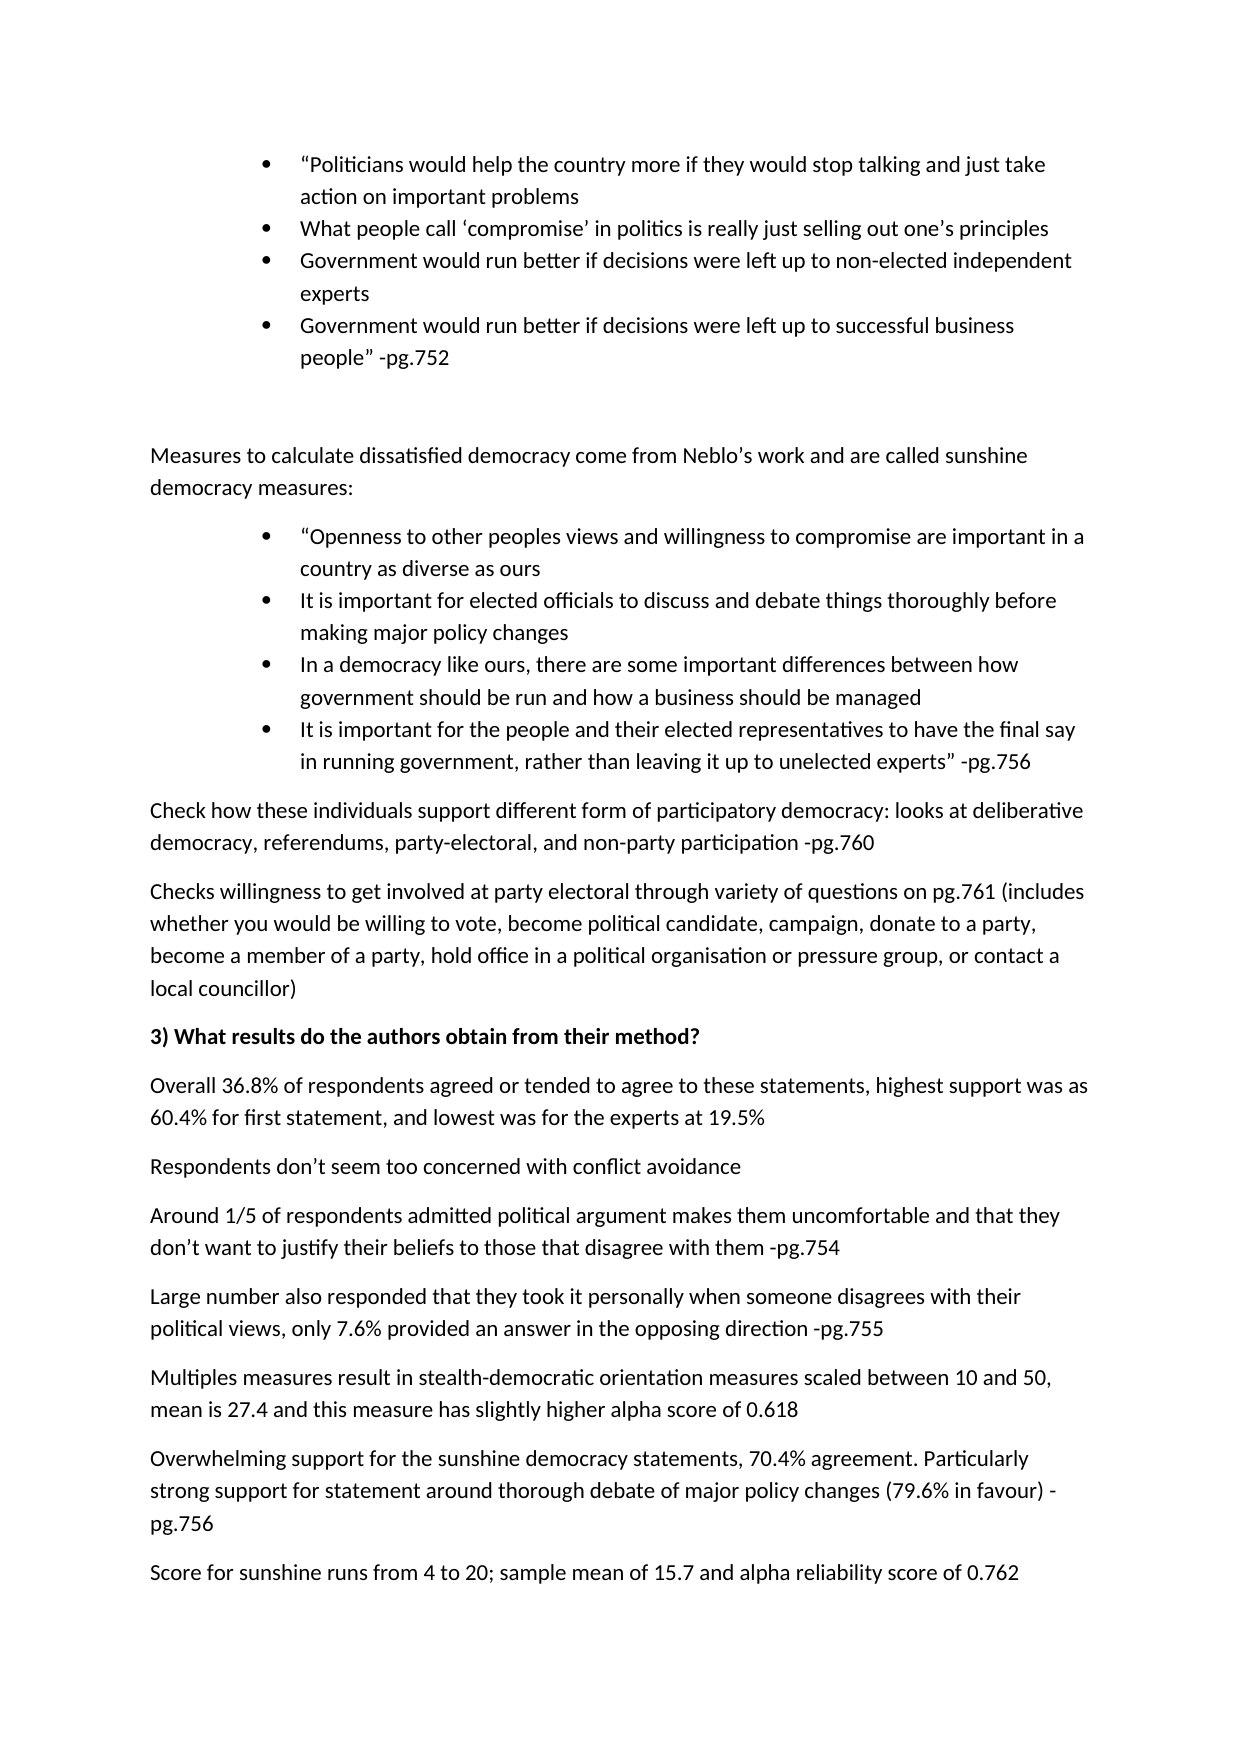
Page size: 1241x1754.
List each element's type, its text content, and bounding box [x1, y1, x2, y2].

list What people call ‘compromise’ in politics is really just selling out one’s principles [262, 214, 1090, 242]
text Overwhelming support for the sunshine democracy statements, 70.4% agreement. Particularly strong support for statement around thorough debate of major policy changes (79.6% in favour) -pg.756 [150, 1444, 1090, 1537]
text Large number also responded that they took it personally when someone disagrees with their political views, only 7.6% provided an answer in the opposing direction -pg.755 [150, 1282, 1090, 1342]
text 3) What results do the authors obtain from their method? [150, 1022, 1090, 1051]
list Government would run better if decisions were left up to successful business people” -pg.752 [262, 311, 1090, 371]
list It is important for elected officials to discuss and debate things thoroughly before making major policy changes [262, 586, 1090, 646]
text Measures to calculate dissatisfied democracy come from Neblo’s work and are called sunshine democracy measures: [150, 441, 1090, 501]
text Respondents don’t seem too concerned with conflict avoidance [150, 1152, 1090, 1180]
list In a democracy like ours, there are some important differences between how government should be run and how a business should be managed [262, 651, 1090, 711]
text Around 1/5 of respondents admitted political argument makes them uncomfortable and that they don’t want to justify their beliefs to those that disagree with them -pg.754 [150, 1201, 1090, 1261]
list “Politicians would help the country more if they would stop talking and just take action on important problems [262, 150, 1090, 210]
text Checks willingness to get involved at party electoral through variety of questions on pg.761 (includes whether you would be willing to vote, become political candidate, campaign, donate to a party, become a member of a party, hold office in a political organisation or pressure group, or contact a local councillor) [150, 877, 1090, 1002]
text Multiples measures result in stealth-democratic orientation measures scaled between 10 and 50, mean is 27.4 and this measure has slightly higher alpha score of 0.618 [150, 1363, 1090, 1423]
text Score for sunshine runs from 4 to 20; sample mean of 15.7 and alpha reliability score of 0.762 [150, 1558, 1090, 1586]
list It is important for the people and their elected representatives to have the final say in running government, rather than leaving it up to unelected experts” -pg.756 [262, 715, 1090, 775]
text Check how these individuals support different form of participatory democracy: looks at deliberative democracy, referendums, party-electoral, and non-party participation -pg.760 [150, 796, 1090, 856]
list “Openness to other peoples views and willingness to compromise are important in a country as diverse as ours [262, 522, 1090, 582]
text Overall 36.8% of respondents agreed or tended to agree to these statements, highest support was as 60.4% for first statement, and lowest was for the experts at 19.5% [150, 1071, 1090, 1132]
list Government would run better if decisions were left up to non-elected independent experts [262, 247, 1090, 307]
